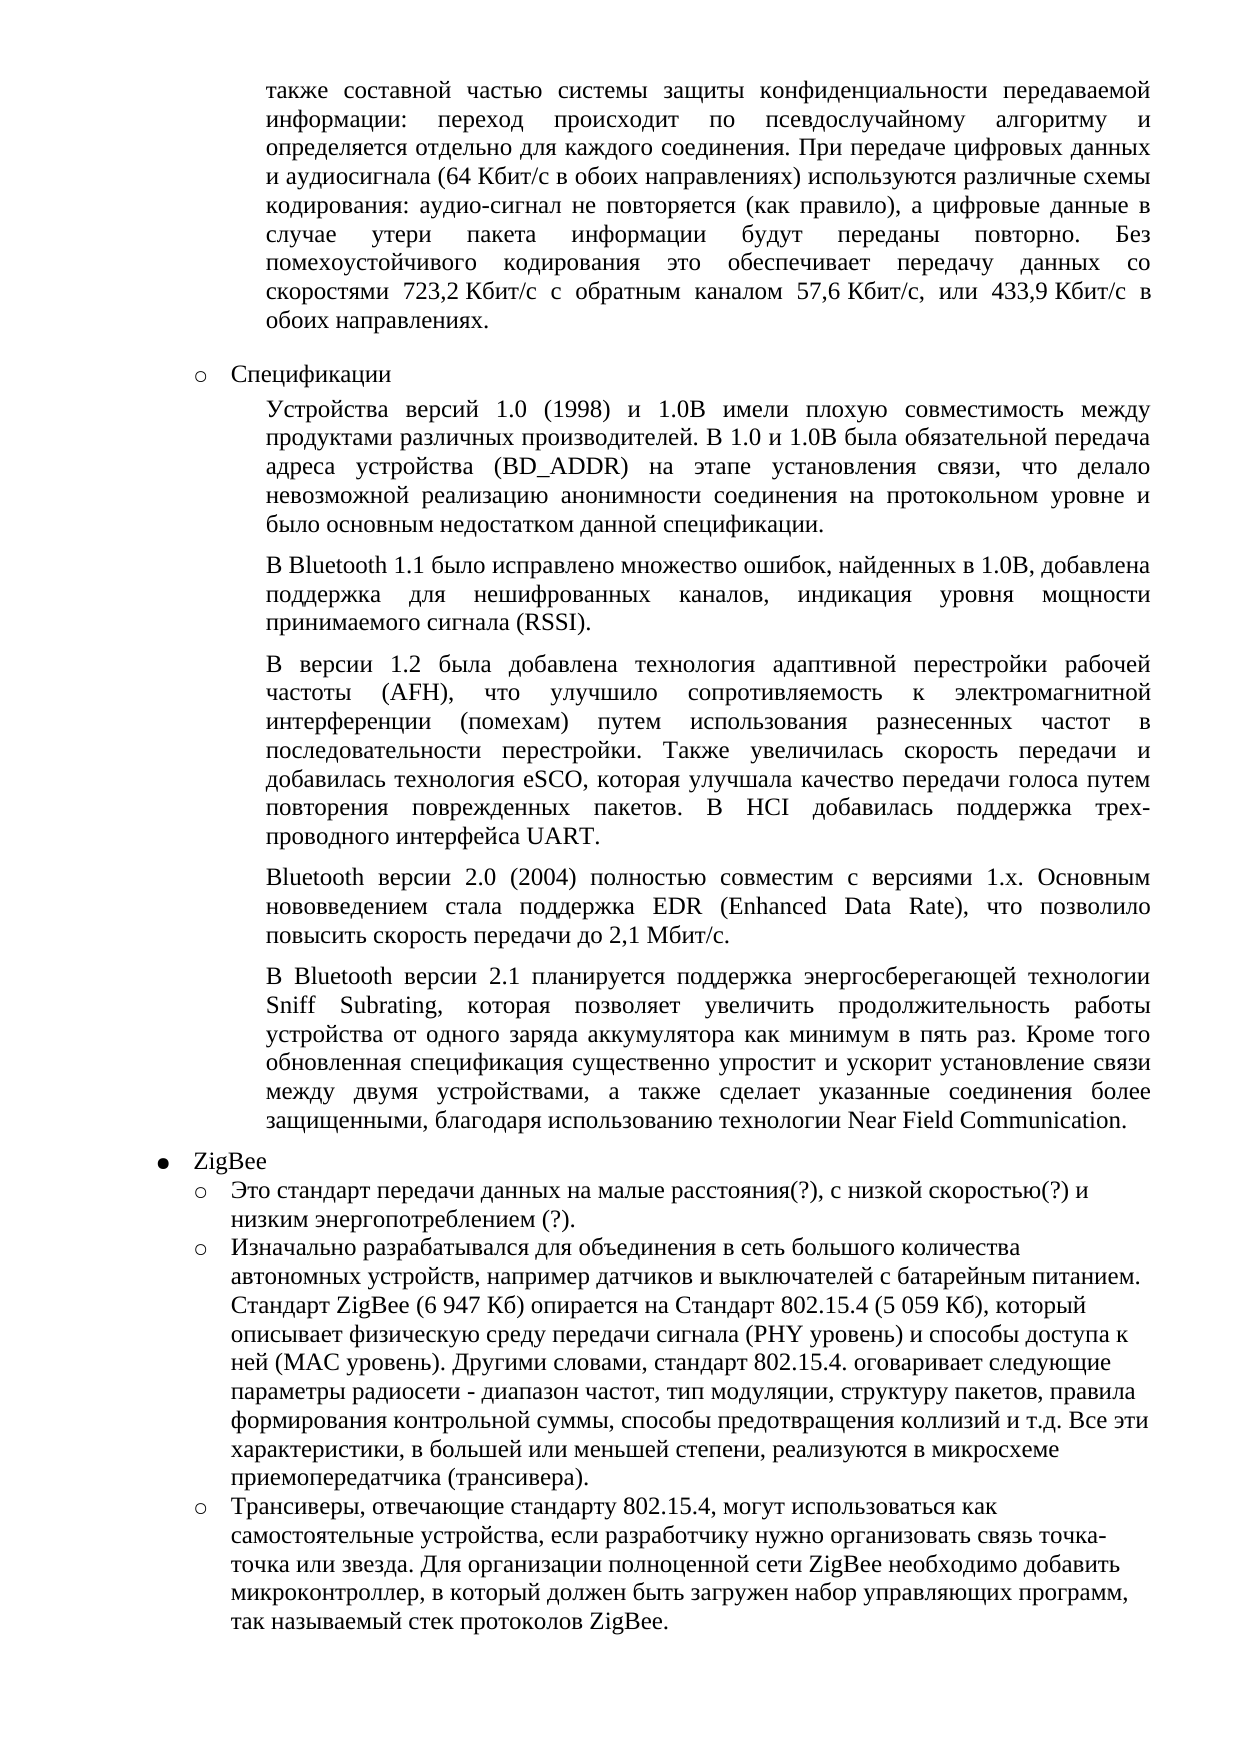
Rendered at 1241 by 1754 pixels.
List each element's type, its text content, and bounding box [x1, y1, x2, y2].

text также составной частью системы защиты конфиденциальности передаваемой информации: переход происходит по псевдослучайному алгоритму и определяется отдельно для каждого соединения. При передаче цифровых данных и аудиосигнала (64 Кбит/с в обоих направлениях) используются различные схемы кодирования: аудио-сигнал не повторяется (как правило), а цифровые данные в случае утери пакета информации будут переданы повторно. Без помехоустойчивого кодирования это обеспечивает передачу данных со скоростями 723,2 Кбит/с с обратным каналом 57,6 Кбит/с, или 433,9 Кбит/c в обоих направлениях. [266, 75, 1152, 334]
text Bluetooth версии 2.0 (2004) полностью совместим с версиями 1.x. Основным нововведением стала поддержка EDR (Enhanced Data Rate), что позволило повысить скорость передачи до 2,1 Мбит/с. [266, 862, 1152, 949]
text В версии 1.2 была добавлена технология адаптивной перестройки рабочей частоты (AFH), что улучшило сопротивляемость к электромагнитной интерференции (помехам) путем использования разнесенных частот в последовательности перестройки. Также увеличилась скорость передачи и добавилась технология eSCO, которая улучшала качество передачи голоса путем повторения поврежденных пакетов. В HCI добавилась поддержка трех-проводного интерфейса UART. [266, 649, 1152, 850]
list Это стандарт передачи данных на малые расстояния(?), с низкой скоростью(?) и низким энергопотреблением (?). [193, 1175, 1152, 1232]
subtitle Спецификации [193, 359, 1152, 387]
text В Bluetooth версии 2.1 планируется поддержка энергосберегающей технологии Sniff Subrating, которая позволяет увеличить продолжительность работы устройства от одного заряда аккумулятора как минимум в пять раз. Кроме того обновленная спецификация существенно упростит и ускорит установление связи между двумя устройствами, а также сделает указанные соединения более защищенными, благодаря использованию технологии Near Field Communication. [266, 961, 1152, 1134]
list ZigBee [156, 1146, 1152, 1175]
text В Bluetooth 1.1 было исправлено множество ошибок, найденных в 1.0B, добавлена поддержка для нешифрованных каналов, индикация уровня мощности принимаемого сигнала (RSSI). [266, 550, 1152, 636]
list Трансиверы, отвечающие стандарту 802.15.4, могут использоваться как самостоятельные устройства, если разработчику нужно организовать связь точка-точка или звезда. Для организации полноценной сети ZigBee необходимо добавить микроконтроллер, в который должен быть загружен набор управляющих программ, так называемый стек протоколов ZigBee. [193, 1491, 1152, 1635]
list Изначально разрабатывался для объединения в сеть большого количества автономных устройств, например датчиков и выключателей с батарейным питанием. Cтандарт ZigBee (6 947 Кб) опирается на Стандарт 802.15.4 (5 059 Кб), который описывает физическую среду передачи сигнала (PHY уровень) и способы доступа к ней (MAC уровень). Другими словами, стандарт 802.15.4. оговаривает следующие параметры радиосети - диапазон частот, тип модуляции, структуру пакетов, правила формирования контрольной суммы, способы предотвращения коллизий и т.д. Все эти характеристики, в большей или меньшей степени, реализуются в микросхеме приемопередатчика (трансивера). [193, 1232, 1152, 1491]
text Устройства версий 1.0 (1998) и 1.0B имели плохую совместимость между продуктами различных производителей. В 1.0 и 1.0B была обязательной передача адреса устройства (BD_ADDR) на этапе установления связи, что делало невозможной реализацию анонимности соединения на протокольном уровне и было основным недостатком данной спецификации. [266, 394, 1152, 537]
